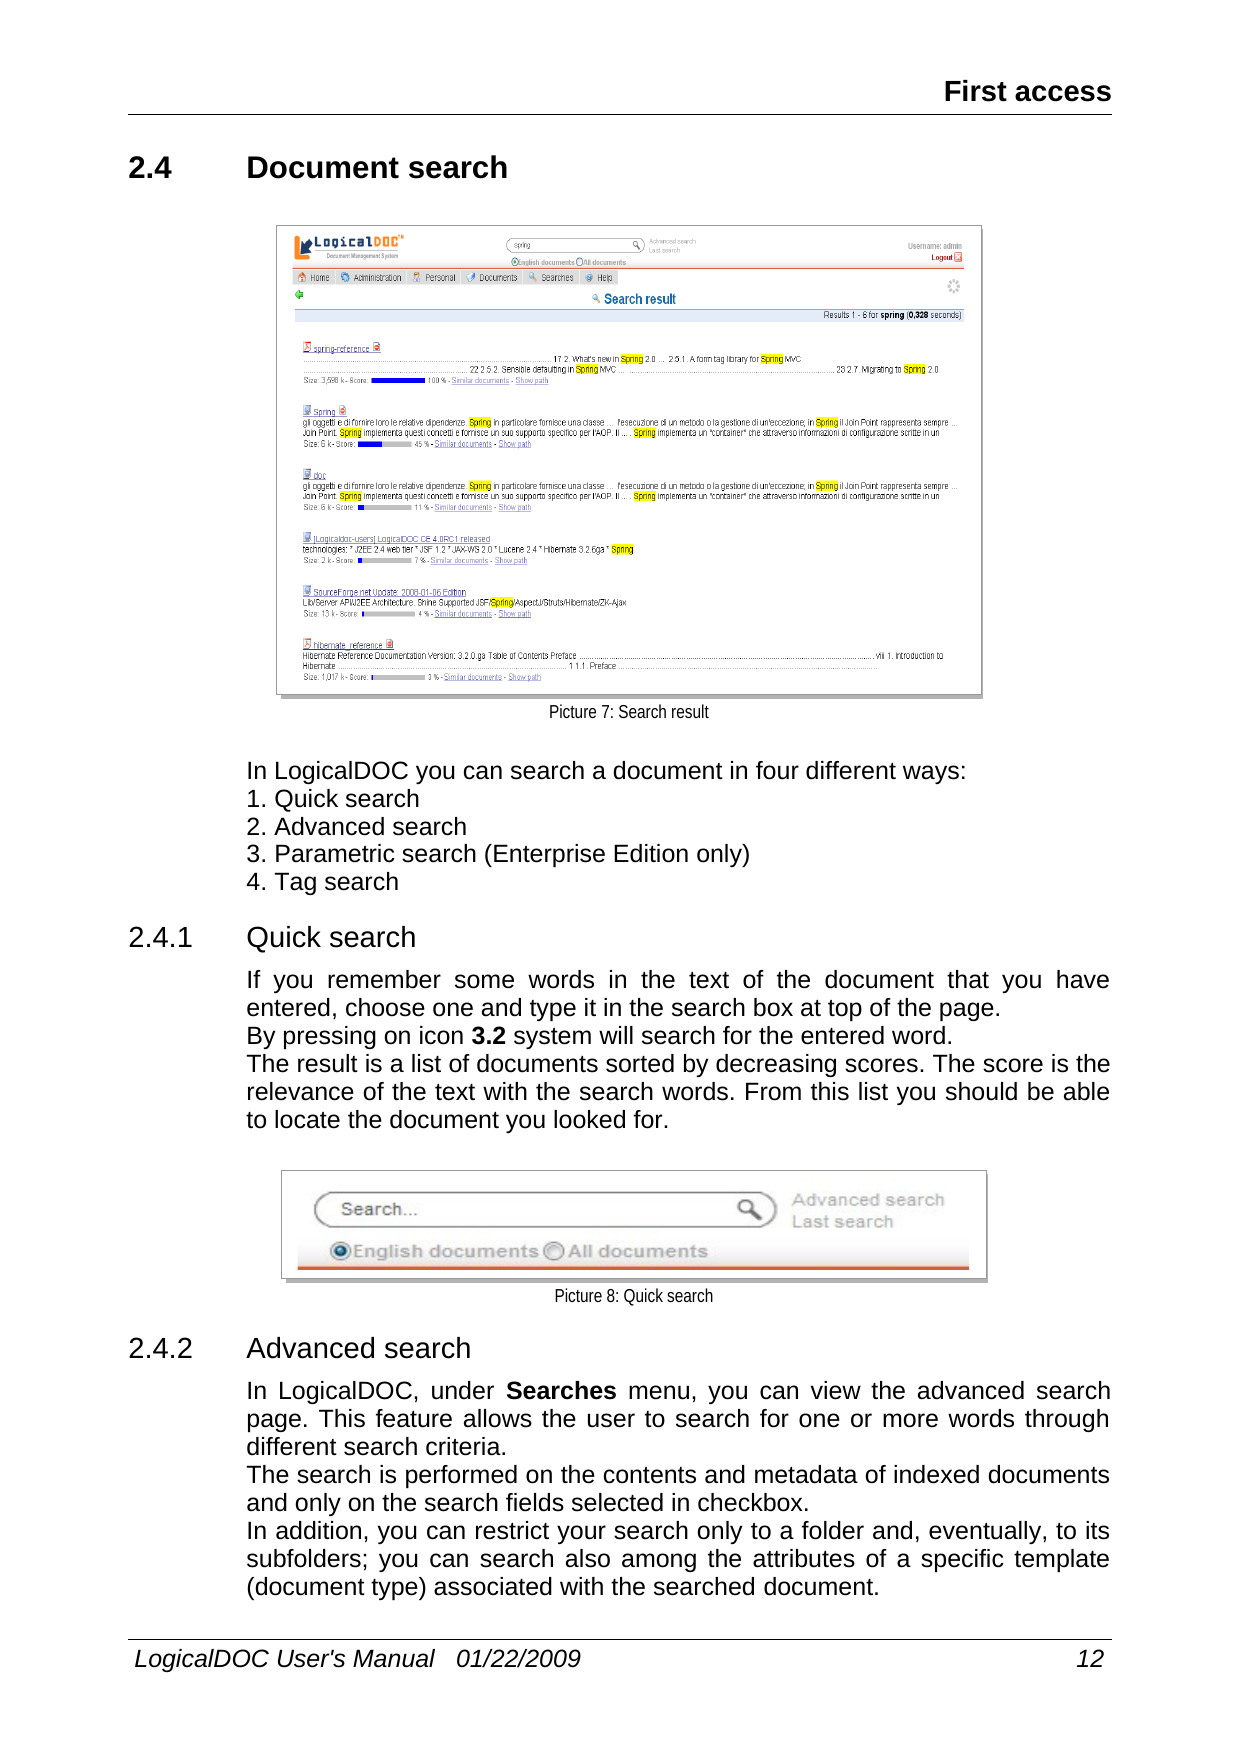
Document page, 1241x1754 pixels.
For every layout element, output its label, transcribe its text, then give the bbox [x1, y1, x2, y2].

text In LogicalDOC, under Searches menu, you can view the advanced search page. This feature allows the user to search for one or more words through different search criteria. [246, 1377, 1112, 1461]
subtitle Quick search [128, 921, 1112, 953]
picture [292, 233, 964, 686]
text By pressing on icon 3.2 system will search for the entered word. [246, 1022, 1112, 1050]
picture [297, 1178, 969, 1270]
subtitle Advanced search [128, 1158, 1112, 1364]
text Picture 8: Quick search [281, 1279, 986, 1306]
text 2. Advanced search [246, 812, 1112, 840]
text The result is a list of documents sorted by decreasing scores. The score is the relevance of the text with the search words. From this list you should be able to locate the document you looked for. [246, 1050, 1112, 1133]
text 3. Parametric search (Enterprise Edition only) [246, 840, 1112, 868]
list Picture 7: Search result [276, 695, 981, 722]
text In LogicalDOC you can search a document in four different ways: [246, 191, 1112, 784]
text If you remember some words in the text of the document that you have entered, choose one and type it in the search box at top of the page. [246, 966, 1112, 1022]
text 4. Tag search [246, 868, 1112, 896]
text The search is performed on the contents and metadata of indexed documents and only on the search fields selected in checkbox. [246, 1461, 1112, 1516]
subtitle Document search [128, 150, 1112, 185]
text In addition, you can restrict your search only to a folder and, eventually, to its subfolders; you can search also among the attributes of a specific template (document type) associated with the searched document. [246, 1516, 1112, 1600]
text 1. Quick search [246, 784, 1112, 812]
